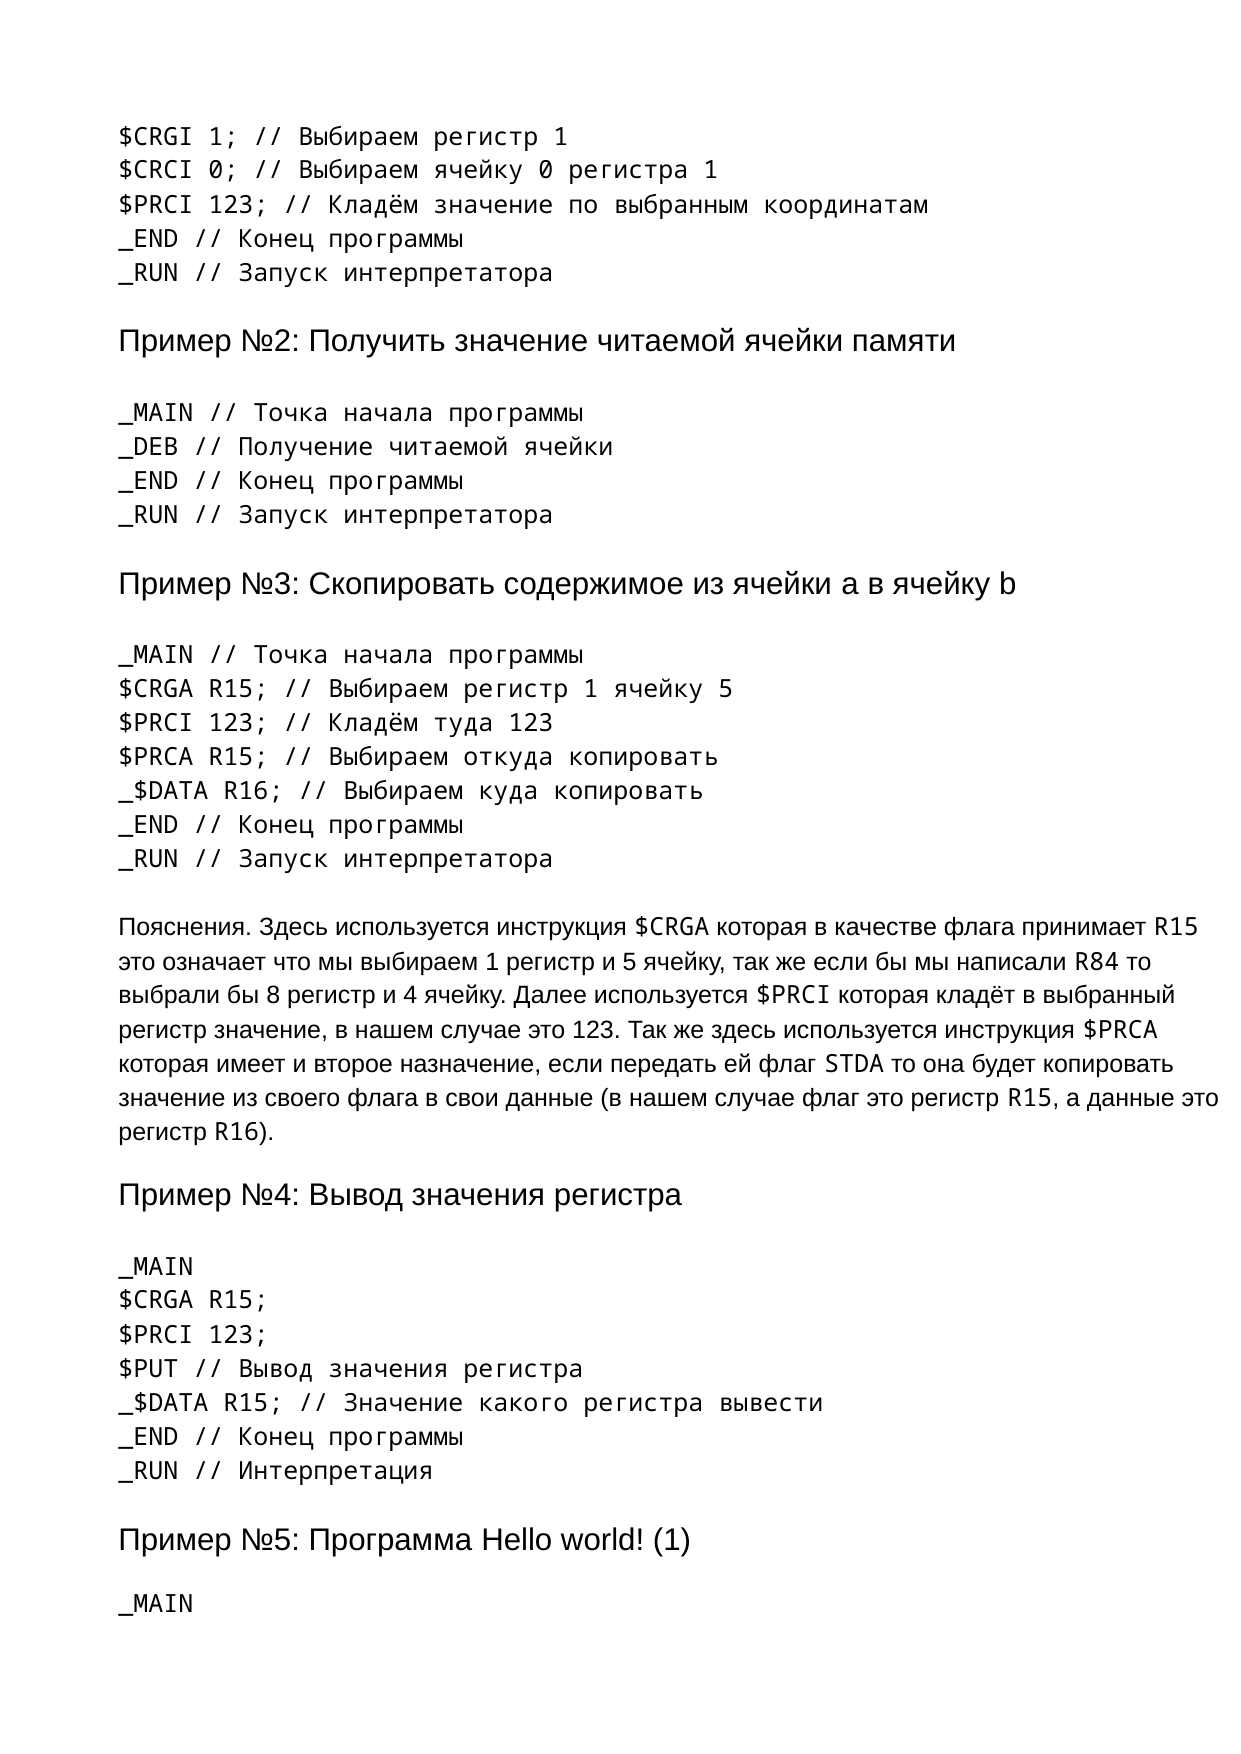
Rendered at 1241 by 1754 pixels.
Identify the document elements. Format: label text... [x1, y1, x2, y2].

text $PUT // Вывод значения регистра [118, 1350, 1169, 1384]
text _MAIN // Точка начала программы [118, 394, 1222, 428]
text $CRGI 1; // Выбираем регистр 1 [118, 118, 1169, 152]
text _DEB // Получение читаемой ячейки [118, 428, 1222, 462]
text Пример №3: Скопировать содержимое из ячейки a в ячейку b [118, 565, 1222, 601]
text _RUN // Запуск интерпретатора [118, 497, 1222, 531]
text $PRCI 123; [118, 1316, 1169, 1350]
text _$DATA R15; // Значение какого регистра вывести [118, 1384, 1169, 1418]
text Пример №5: Программа Hello world! (1) [118, 1521, 1222, 1557]
text _$DATA R16; // Выбираем куда копировать [118, 773, 1169, 807]
text _MAIN [118, 1585, 1222, 1619]
text $CRGA R15; // Выбираем регистр 1 ячейку 5 [118, 671, 1169, 705]
text _RUN // Интерпретация [118, 1452, 1222, 1487]
text _RUN // Запуск интерпретатора [118, 841, 1222, 875]
text _END // Конец программы [118, 1418, 1222, 1452]
text Пример №2: Получить значение читаемой ячейки памяти [118, 322, 1222, 358]
text $PRCI 123; // Кладём значение по выбранным координатам [118, 186, 1169, 220]
text $CRCI 0; // Выбираем ячейку 0 регистра 1 [118, 152, 1169, 186]
text _END // Конец программы [118, 807, 1169, 841]
text $PRCI 123; // Кладём туда 123 [118, 705, 1169, 739]
text _MAIN // Точка начала программы [118, 637, 1222, 671]
text _END // Конец программы [118, 462, 1222, 497]
text $CRGA R15; [118, 1282, 1169, 1316]
text _RUN // Запуск интерпретатора [118, 254, 1169, 288]
text _MAIN [118, 1248, 1222, 1282]
text _END // Конец программы [118, 220, 1169, 254]
text Пример №4: Вывод значения регистра [118, 1176, 1222, 1212]
text Пояснения. Здесь используется инструкция $CRGA которая в качестве флага принимает R15 это означает что мы выбираем 1 регистр и 5 ячейку, так же если бы мы написали R84 то выбрали бы 8 регистр и 4 ячейку. Далее используется $PRCI которая кладёт в выбранный регистр значение, в нашем случае это 123. Так же здесь используется инструкция $PRCA которая имеет и второе назначение, если передать ей флаг STDA то она будет копировать значение из своего флага в свои данные (в нашем случае флаг это регистр R15, а данные это регистр R16). [118, 909, 1222, 1147]
text $PRCA R15; // Выбираем откуда копировать [118, 739, 1169, 773]
